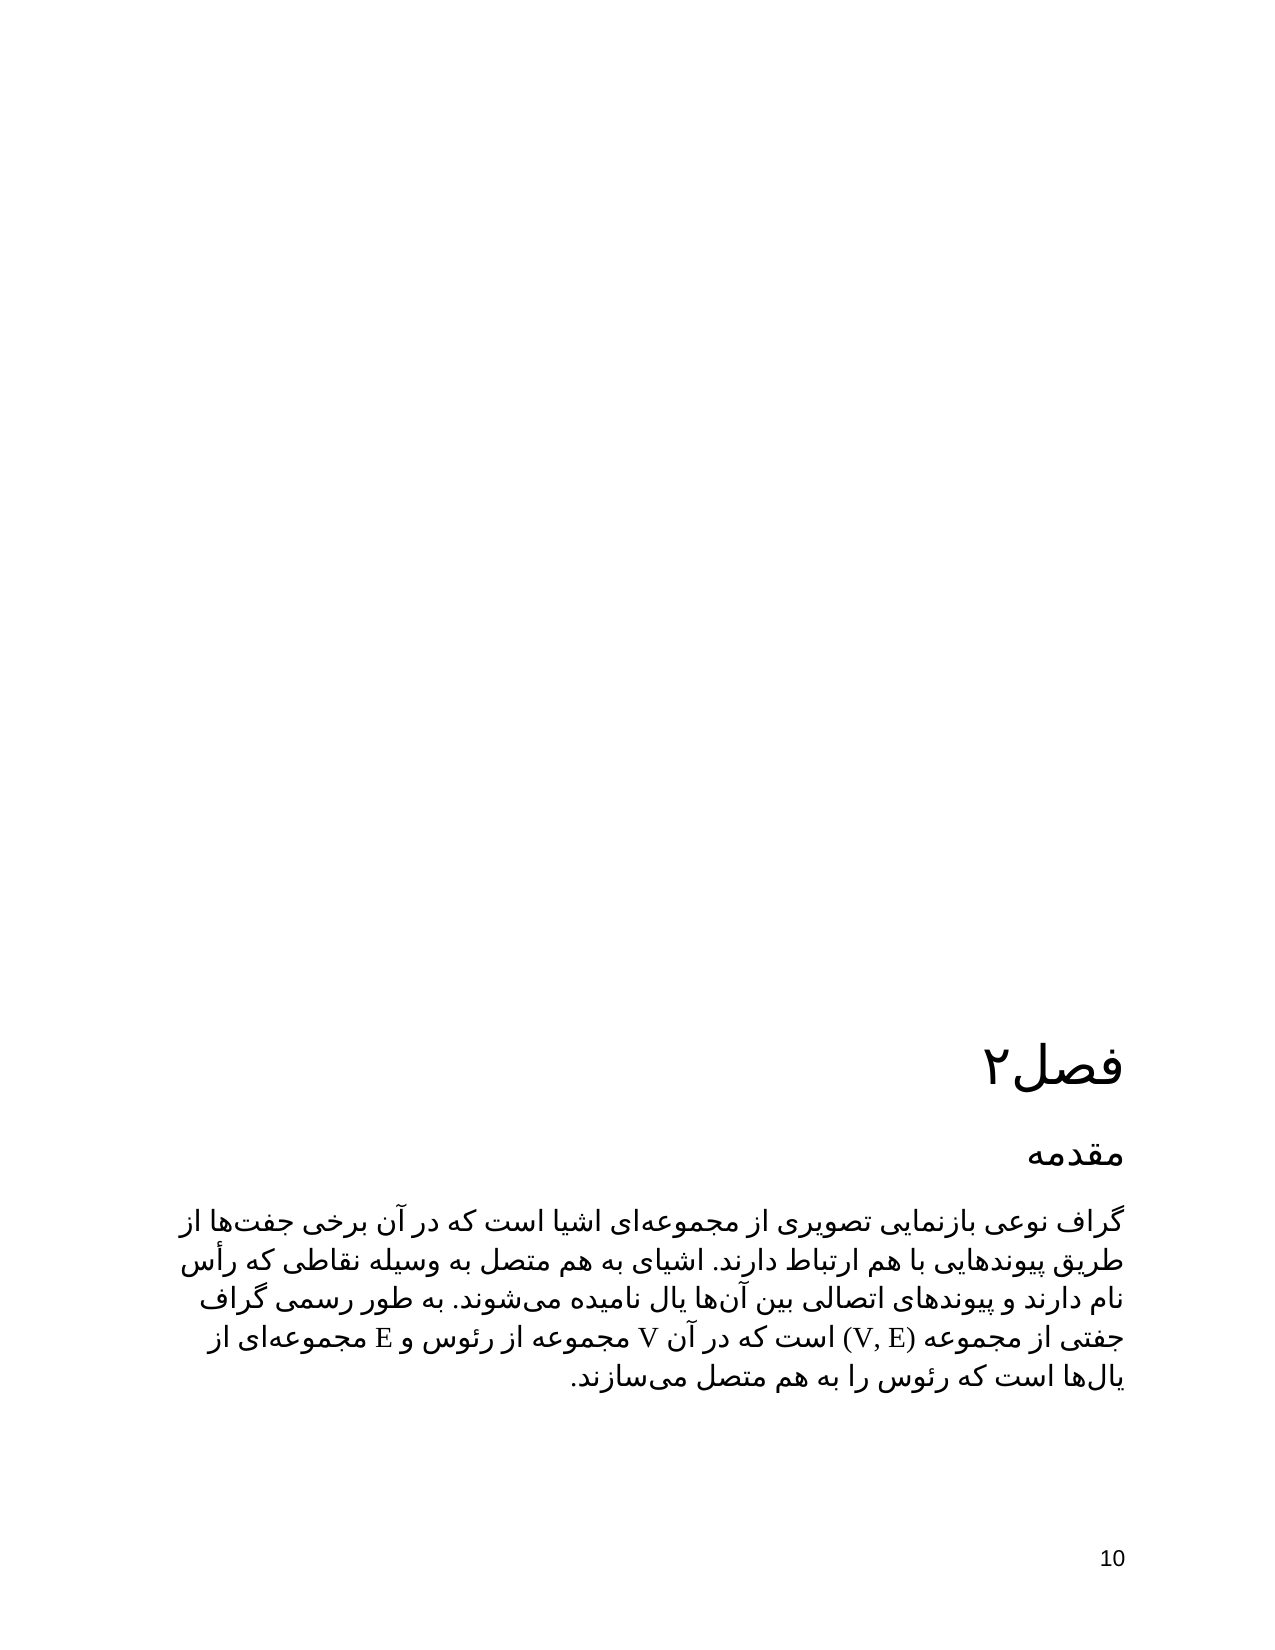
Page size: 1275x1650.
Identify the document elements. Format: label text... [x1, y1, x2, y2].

subtitle فصل۲ [150, 1033, 1125, 1096]
text گراف نوعی بازنمایی تصویری از مجموعه‌ای اشیا است که در آن برخی جفت‌ها از طریق پیوندهایی با هم ارتباط دارند. اشیای به هم متصل به وسیله نقاطی که رأس نام دارند و پیوندهای اتصالی بین آن‌ها یال نامیده می‌شوند. به طور رسمی گراف جفتی از مجموعه (V, E) است که در آن V مجموعه از رئوس و E مجموعه‌ای از یال‌ها است که رئوس را به هم متصل می‌سازند. [150, 1204, 1125, 1392]
subtitle مقدمه [150, 1130, 1125, 1173]
